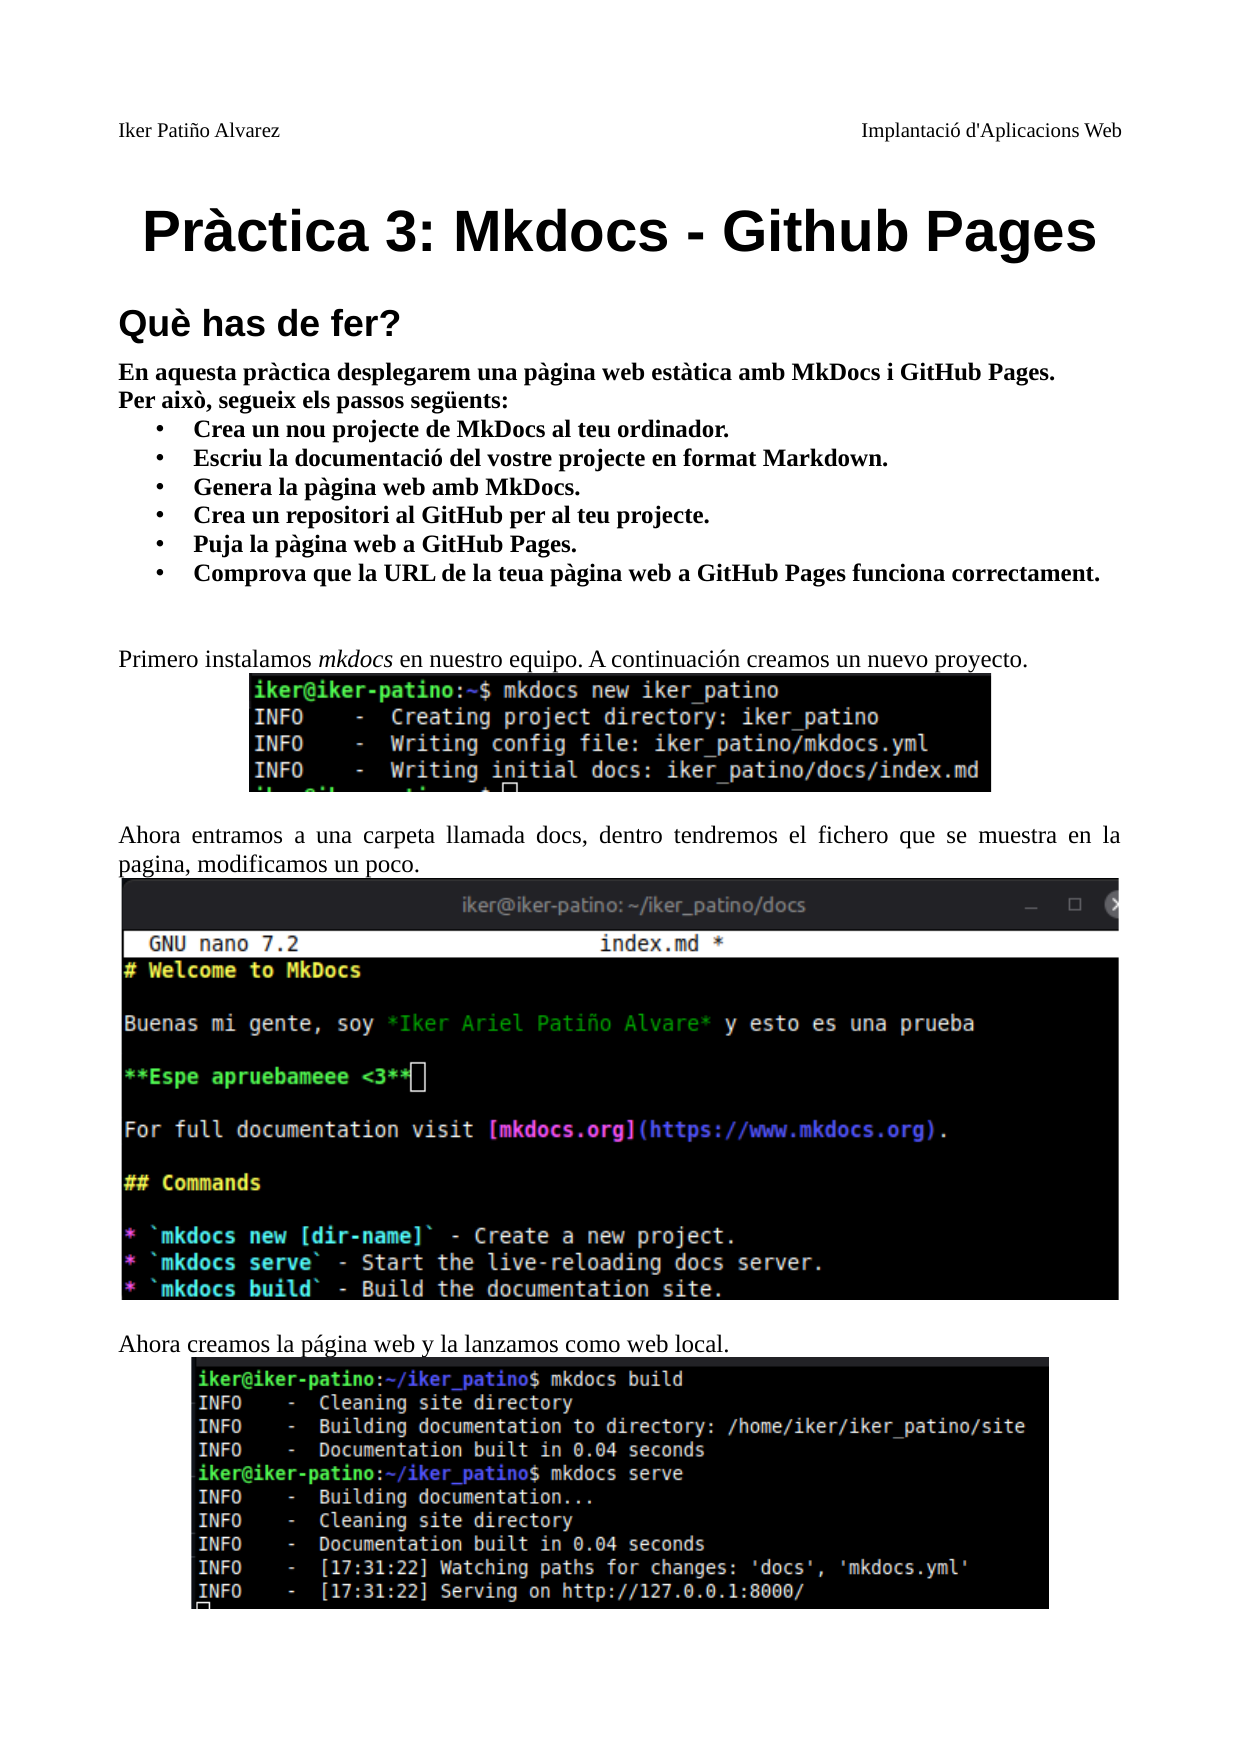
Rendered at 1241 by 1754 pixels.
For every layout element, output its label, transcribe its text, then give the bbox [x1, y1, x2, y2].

text Ahora creamos la página web y la lanzamos como web local. [118, 1329, 1122, 1357]
list Crea un nou projecte de MkDocs al teu ordinador. [156, 414, 1122, 443]
picture [249, 673, 992, 792]
list Puja la pàgina web a GitHub Pages. [156, 529, 1122, 558]
list Crea un repositori al GitHub per al teu projecte. [156, 501, 1122, 529]
title Pràctica 3: Mkdocs - Github Pages [118, 197, 1122, 264]
picture [121, 878, 1119, 1300]
text Primero instalamos mkdocs en nuestro equipo. A continuación creamos un nuevo proyecto. [118, 644, 1122, 673]
list Genera la pàgina web amb MkDocs. [156, 472, 1122, 501]
text Per això, segueix els passos següents: [118, 386, 1122, 414]
text Ahora entramos a una carpeta llamada docs, dentro tendremos el fichero que se muestra en la pagina, modificamos un poco. [118, 821, 1122, 878]
subtitle Què has de fer? [118, 301, 1122, 344]
text En aquesta pràctica desplegarem una pàgina web estàtica amb MkDocs i GitHub Pages. [118, 357, 1122, 386]
list Escriu la documentació del vostre projecte en format Markdown. [156, 443, 1122, 472]
picture [191, 1357, 1049, 1609]
list Comprova que la URL de la teua pàgina web a GitHub Pages funciona correctament. [156, 558, 1122, 587]
